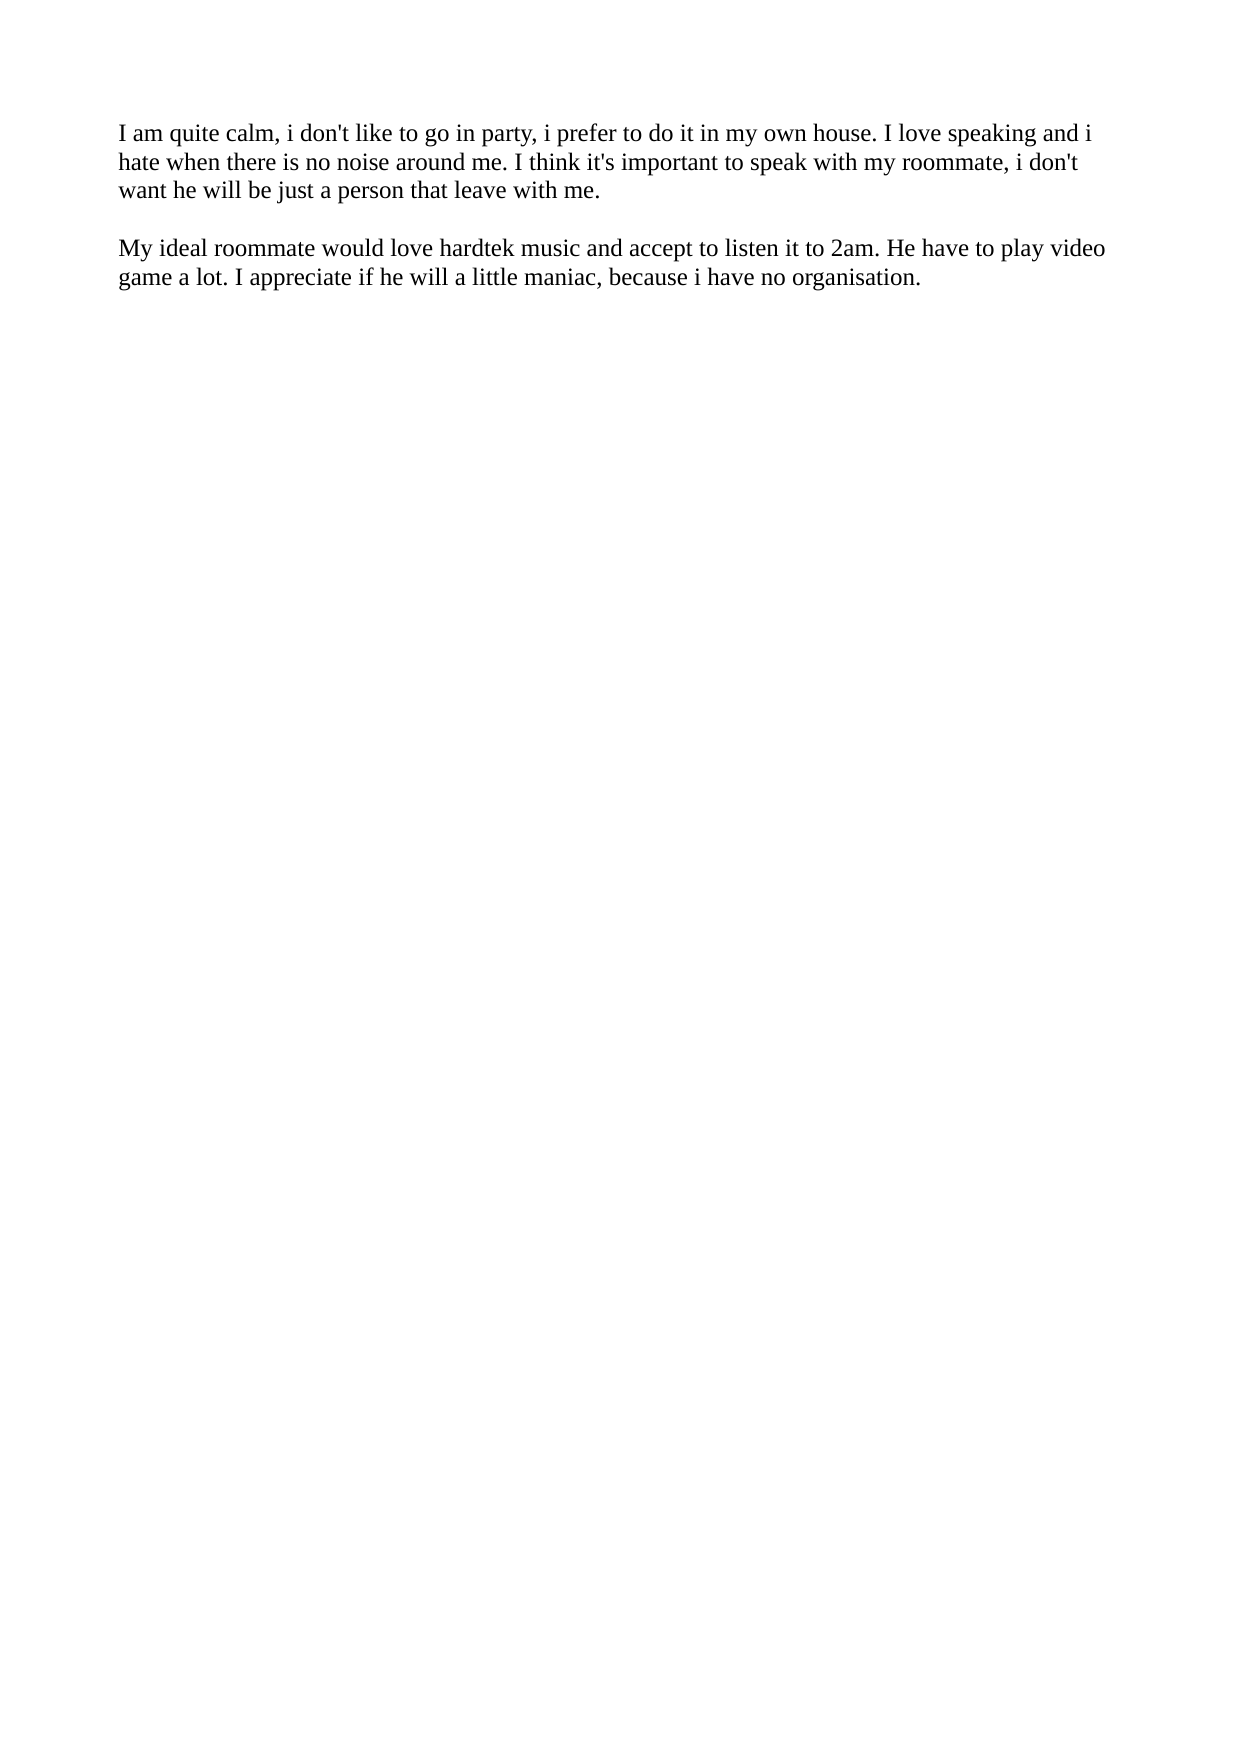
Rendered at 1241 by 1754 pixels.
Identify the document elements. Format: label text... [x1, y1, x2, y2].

text My ideal roommate would love hardtek music and accept to listen it to 2am. He have to play video game a lot. I appreciate if he will a little maniac, because i have no organisation. [118, 233, 1122, 291]
text I am quite calm, i don't like to go in party, i prefer to do it in my own house. I love speaking and i hate when there is no noise around me. I think it's important to speak with my roommate, i don't want he will be just a person that leave with me. [118, 118, 1122, 204]
